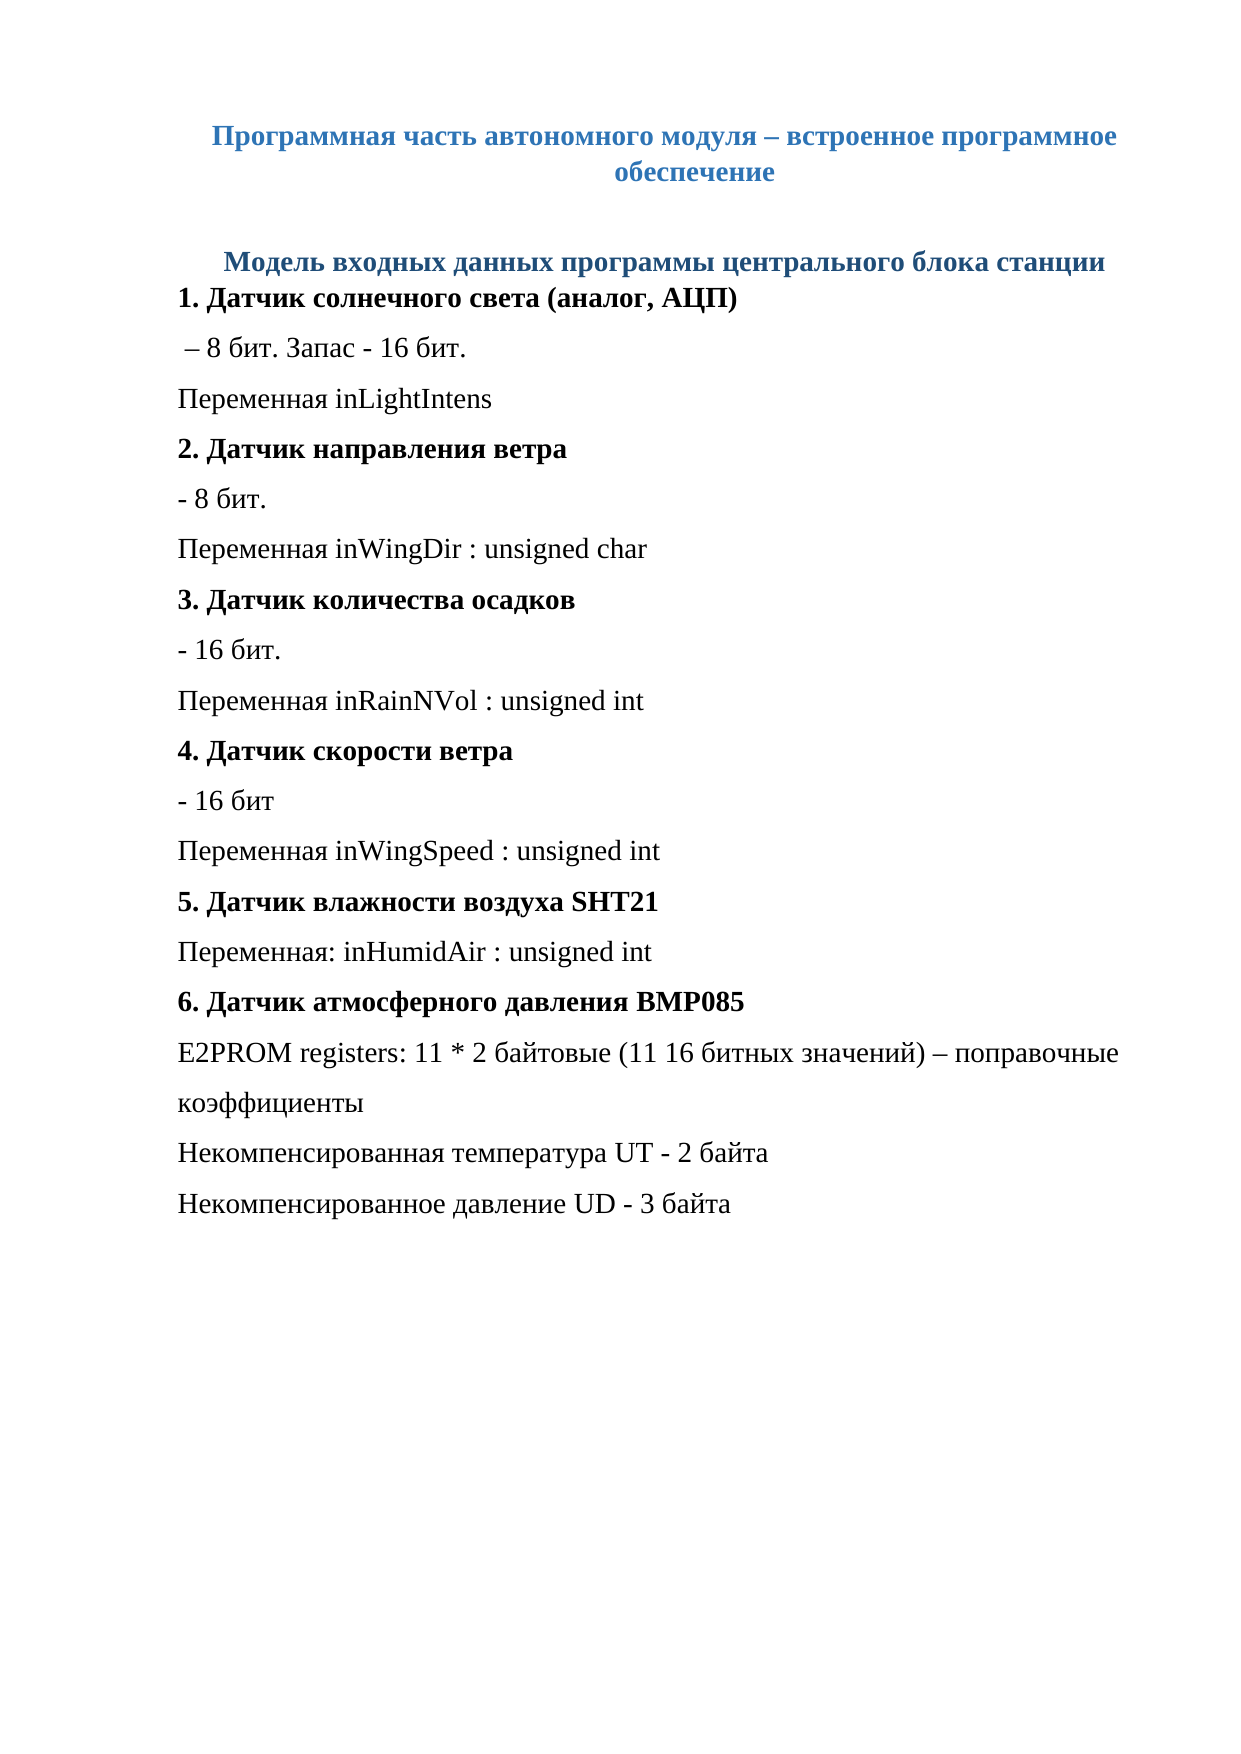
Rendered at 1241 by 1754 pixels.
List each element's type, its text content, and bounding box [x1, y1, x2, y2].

text Переменная inLightIntens [177, 381, 1152, 414]
text - 8 бит. [177, 481, 1152, 515]
text 1. Датчик солнечного света (аналог, АЦП) [177, 280, 1152, 314]
text Переменная: inHumidAir : unsigned int [177, 934, 1152, 968]
text – 8 бит. Запас - 16 бит. [177, 330, 1152, 364]
subtitle Программная часть автономного модуля – встроенное программное обеспечение [177, 118, 1152, 187]
text - 16 бит. [177, 632, 1152, 666]
text - 16 бит [177, 783, 1152, 817]
text Некомпенсированная температура UT - 2 байта [177, 1135, 1152, 1169]
text Некомпенсированное давление UD - 3 байта [177, 1186, 1152, 1219]
text 5. Датчик влажности воздуха SHT21 [177, 884, 1152, 917]
subtitle Модель входных данных программы центрального блока станции [177, 244, 1152, 278]
text Переменная inRainNVol : unsigned int [177, 683, 1152, 716]
text 2. Датчик направления ветра [177, 431, 1152, 464]
text 3. Датчик количества осадков [177, 582, 1152, 616]
text Переменная inWingSpeed : unsigned int [177, 833, 1152, 867]
text E2PROM registers: 11 * 2 байтовые (11 16 битных значений) – поправочные коэффициенты [177, 1035, 1152, 1119]
text 6. Датчик атмосферного давления BMP085 [177, 984, 1152, 1018]
text Переменная inWingDir : unsigned char [177, 532, 1152, 565]
text 4. Датчик скорости ветра [177, 733, 1152, 766]
